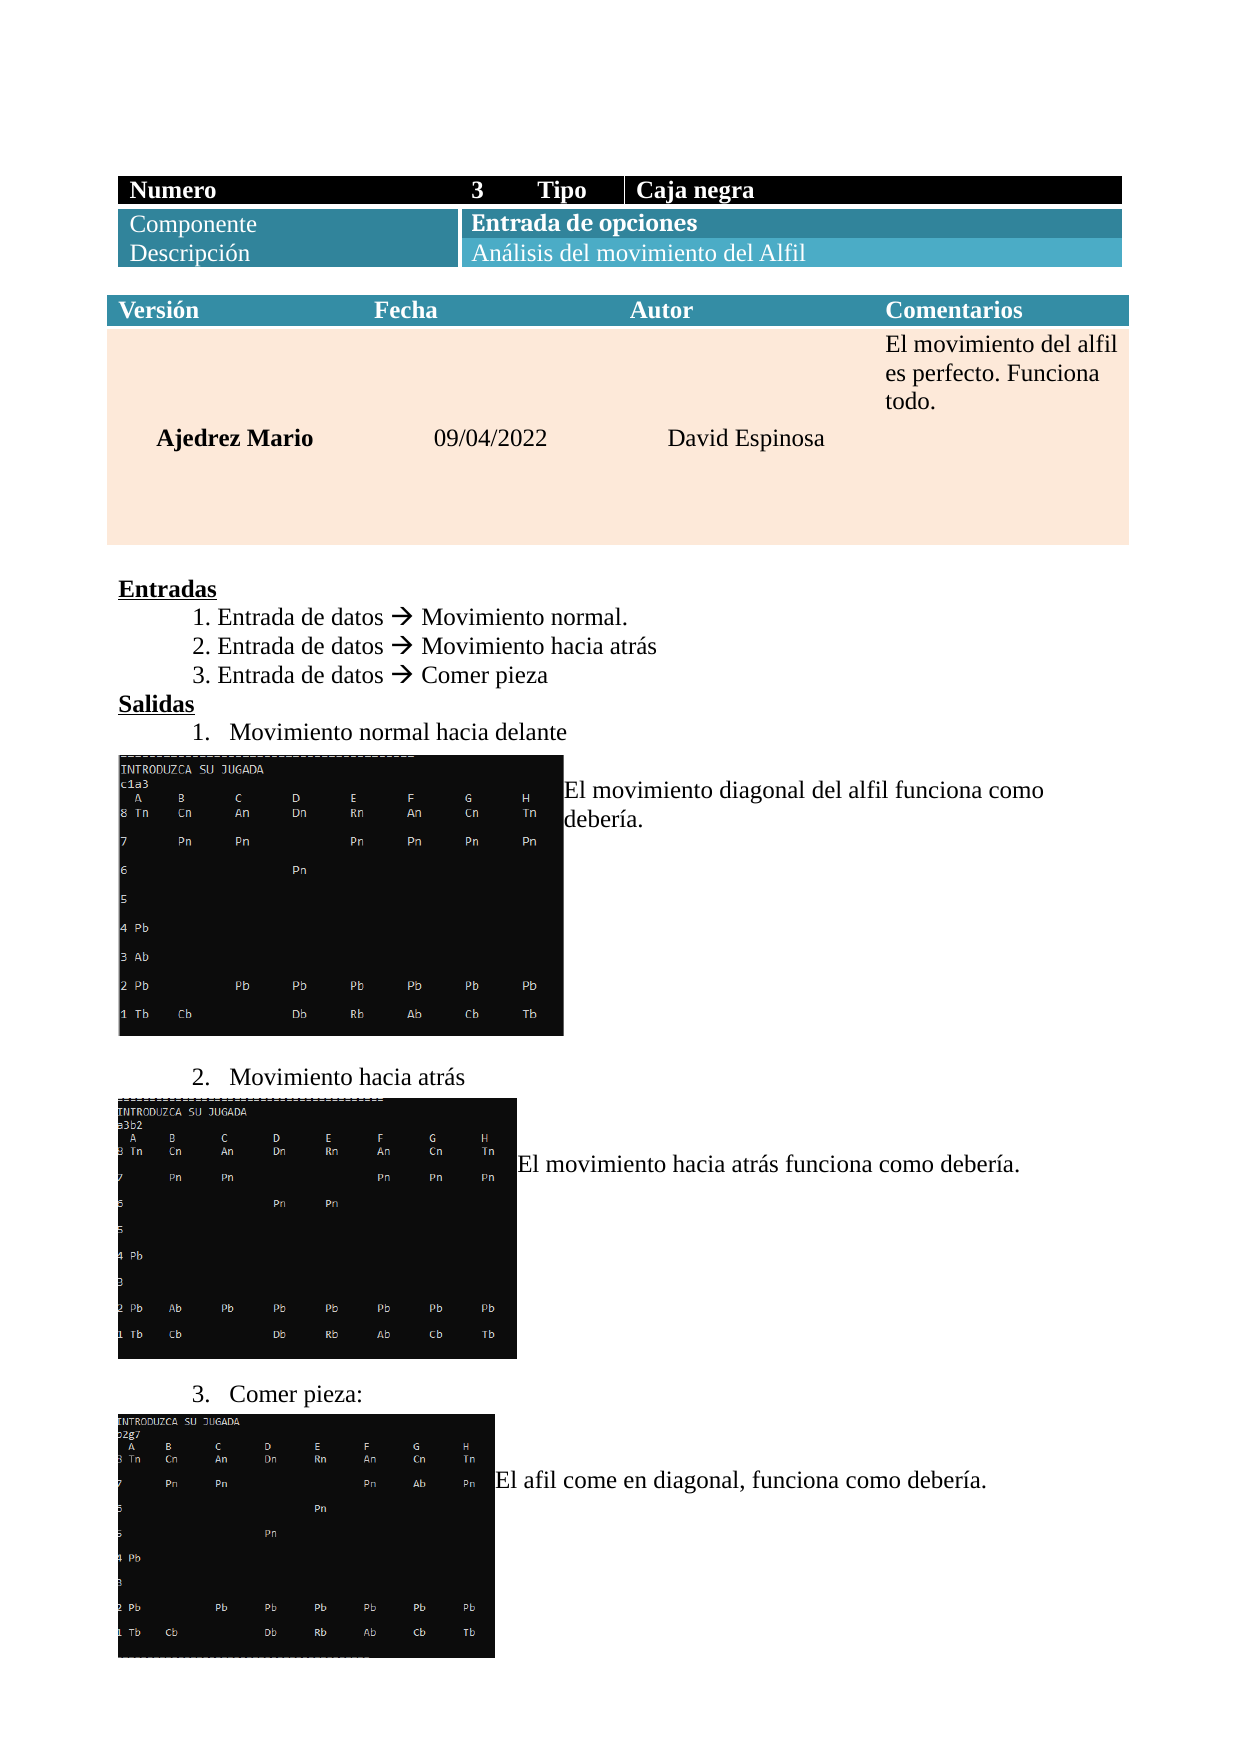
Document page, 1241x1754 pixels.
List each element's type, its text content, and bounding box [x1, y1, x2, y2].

table_header Numero [118, 176, 460, 204]
list Movimiento hacia atrás [192, 1062, 1122, 1091]
table_header Autor [618, 295, 874, 326]
table_cell Análisis del movimiento del Alfil [462, 238, 1122, 267]
text 1. Entrada de datos  Movimiento normal. [118, 602, 1122, 631]
table_header Caja negra [625, 176, 1122, 204]
table_header Tipo [526, 176, 624, 204]
text Entradas [118, 574, 1122, 602]
table_header 3 [460, 176, 526, 204]
table_header Comentarios [874, 295, 1129, 326]
text El movimiento diagonal del alfil funciona como debería. [564, 775, 1122, 832]
table_cell Entrada de opciones [462, 209, 1122, 238]
text 2. Entrada de datos  Movimiento hacia atrás [118, 631, 1122, 660]
table_cell Descripción [118, 238, 458, 267]
text El afil come en diagonal, funciona como debería. [495, 1465, 1122, 1494]
list Movimiento normal hacia delante [192, 717, 1122, 746]
text El movimiento hacia atrás funciona como debería. [517, 1149, 1122, 1177]
table_header Versión [107, 295, 363, 326]
text 3. Entrada de datos  Comer pieza [118, 660, 1122, 689]
table_header Fecha [363, 295, 618, 326]
text Salidas [118, 689, 1122, 717]
table_cell El movimiento del alfil es perfecto. Funciona todo. [874, 329, 1129, 545]
table_cell Componente [118, 209, 458, 238]
table_cell David Espinosa [618, 329, 874, 545]
table_cell Ajedrez Mario [107, 329, 363, 545]
list Comer pieza: [192, 1379, 1122, 1407]
table_cell 09/04/2022 [363, 329, 618, 545]
